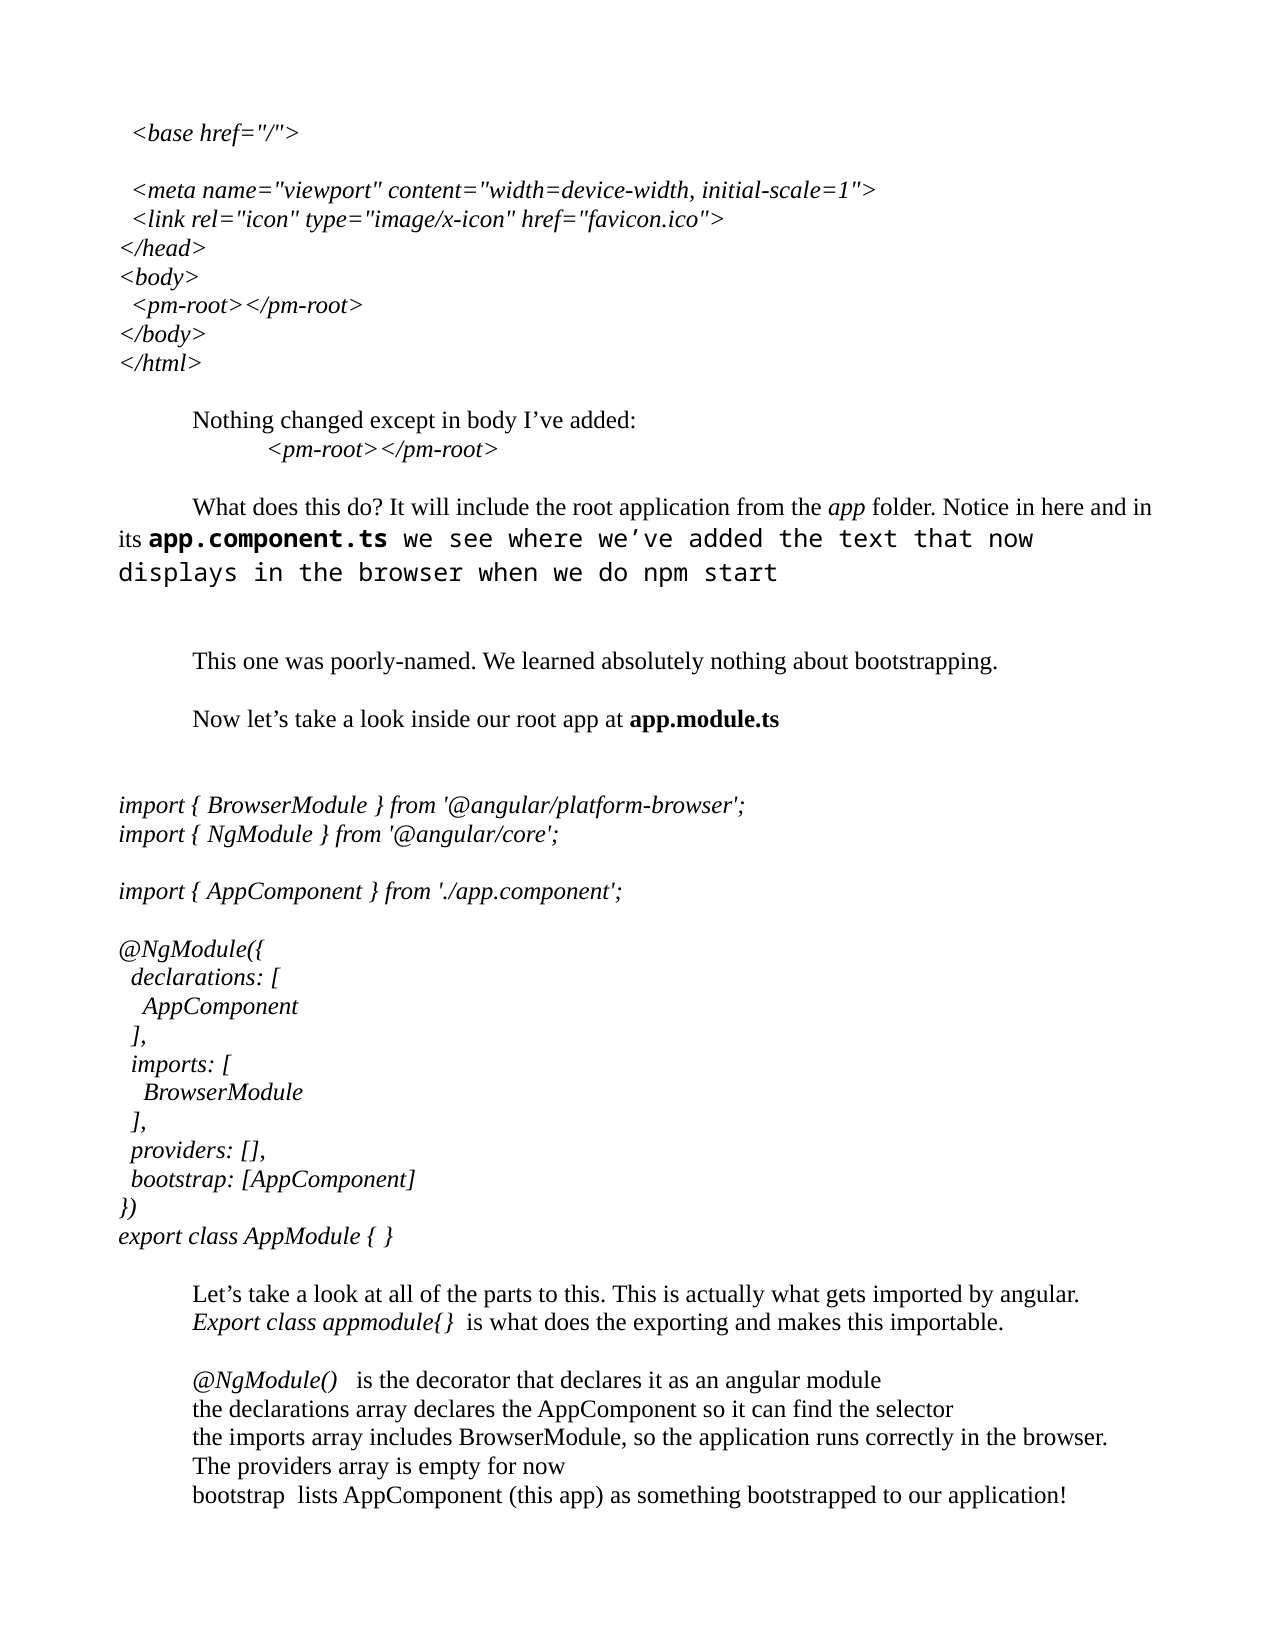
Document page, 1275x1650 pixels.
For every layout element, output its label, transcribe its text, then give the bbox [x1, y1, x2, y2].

text AppComponent [118, 991, 1157, 1020]
text Now let’s take a look inside our root app at app.module.ts [118, 704, 1157, 732]
text <pm-root></pm-root> [118, 434, 1157, 463]
text ], [118, 1106, 1157, 1135]
text BrowserModule [118, 1077, 1157, 1106]
text bootstrap: [AppComponent] [118, 1164, 1157, 1192]
text <link rel="icon" type="image/x-icon" href="favicon.ico"> [118, 204, 1157, 233]
text Nothing changed except in body I’ve added: [118, 406, 1157, 434]
text <meta name="viewport" content="width=device-width, initial-scale=1"> [118, 176, 1157, 204]
text import { BrowserModule } from '@angular/platform-browser'; [118, 790, 1157, 819]
text </body> [118, 319, 1157, 348]
text }) [118, 1192, 1157, 1221]
text declarations: [ [118, 962, 1157, 991]
text <base href="/"> [118, 118, 1157, 147]
text The providers array is empty for now [118, 1451, 1157, 1480]
text @NgModule({ [118, 934, 1157, 962]
text ], [118, 1020, 1157, 1049]
text export class AppModule { } [118, 1221, 1157, 1250]
text providers: [], [118, 1135, 1157, 1164]
text Export class appmodule{} is what does the exporting and makes this importable. [118, 1307, 1157, 1336]
text import { AppComponent } from './app.component'; [118, 876, 1157, 905]
text bootstrap lists AppComponent (this app) as something bootstrapped to our application! [118, 1480, 1157, 1509]
text the declarations array declares the AppComponent so it can find the selector [118, 1394, 1157, 1422]
text What does this do? It will include the root application from the app folder. Notice in here and in its app.component.ts we see where we’ve added the text that now displays in the browser when we do npm start [118, 492, 1157, 589]
text the imports array includes BrowserModule, so the application runs correctly in the browser. [118, 1422, 1157, 1451]
text Let’s take a look at all of the parts to this. This is actually what gets imported by angular. [118, 1279, 1157, 1307]
text </head> [118, 233, 1157, 262]
text This one was poorly-named. We learned absolutely nothing about bootstrapping. [118, 646, 1157, 675]
text imports: [ [118, 1049, 1157, 1077]
text </html> [118, 348, 1157, 377]
text import { NgModule } from '@angular/core'; [118, 819, 1157, 847]
text @NgModule() is the decorator that declares it as an angular module [118, 1365, 1157, 1394]
text <pm-root></pm-root> [118, 291, 1157, 319]
text <body> [118, 262, 1157, 291]
